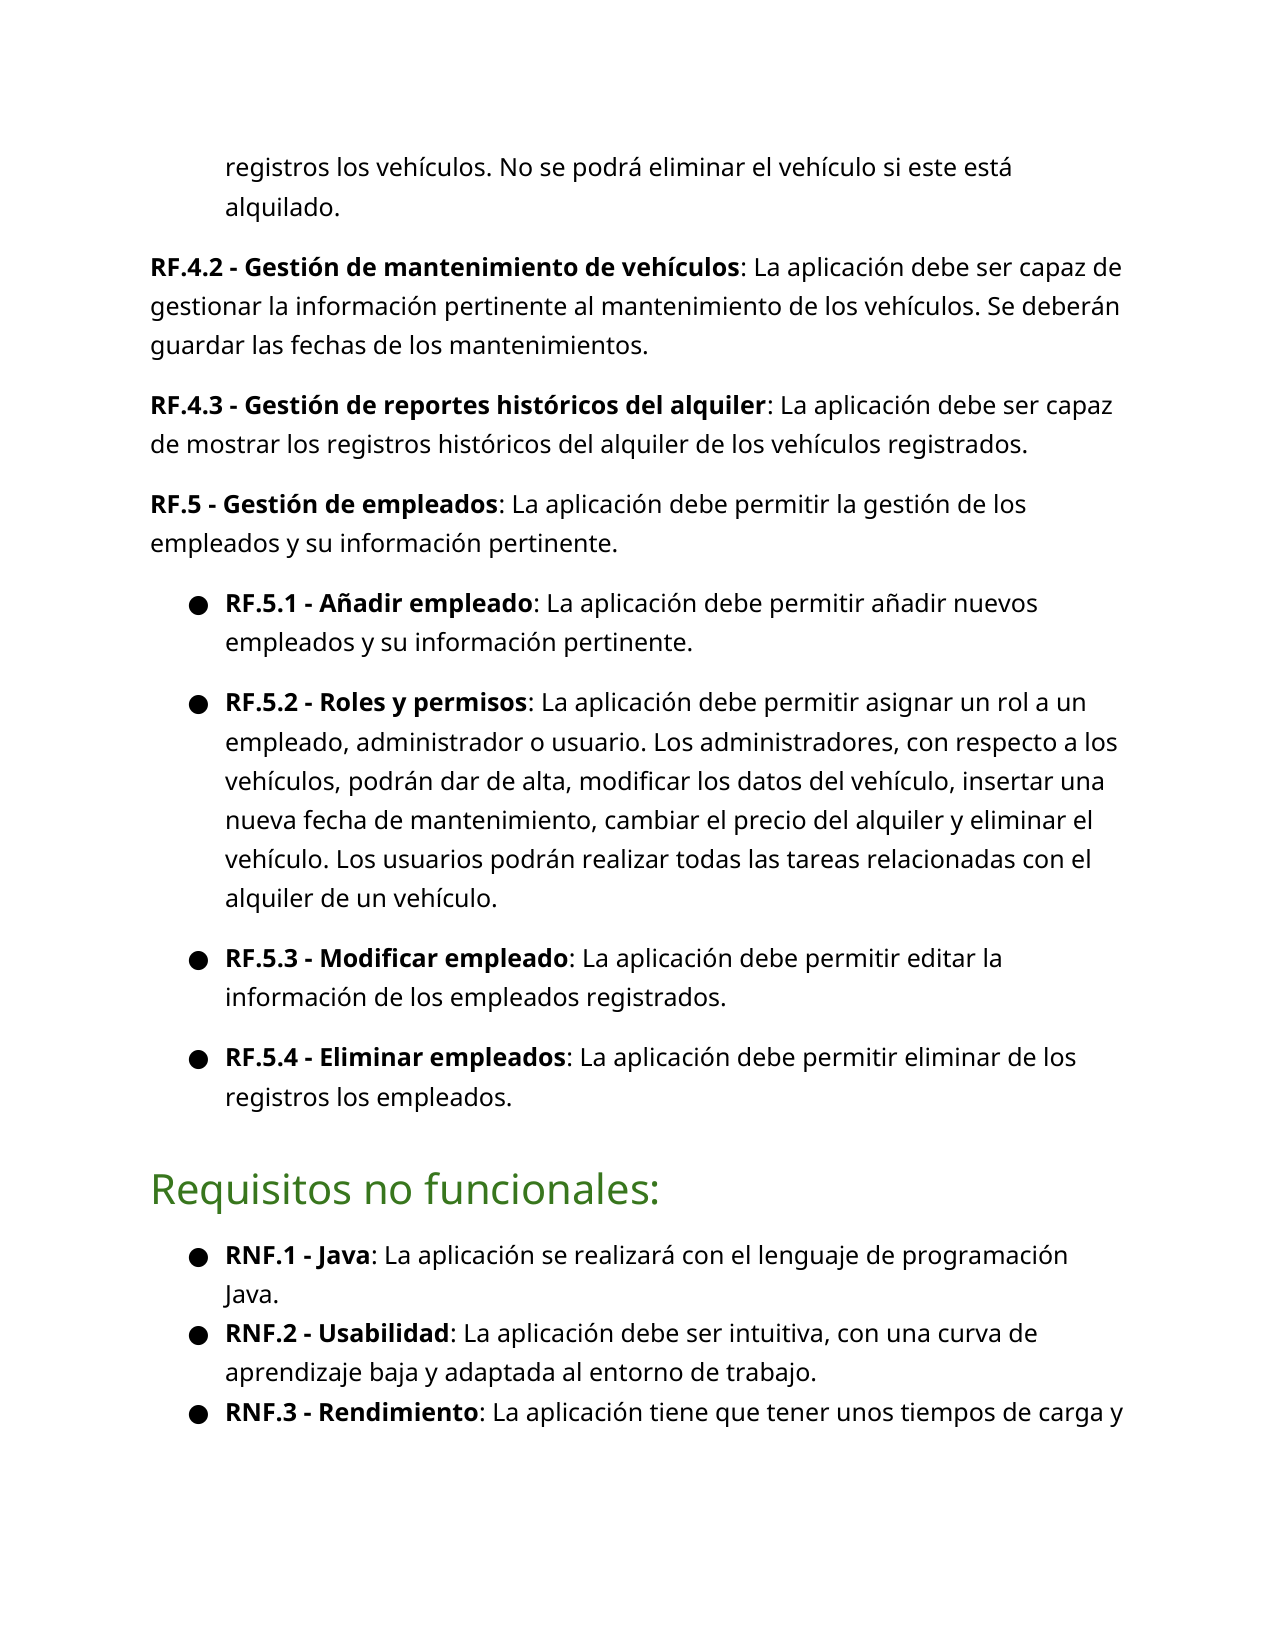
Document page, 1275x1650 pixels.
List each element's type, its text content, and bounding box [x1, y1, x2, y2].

list RNF.1 - Java: La aplicación se realizará con el lenguaje de programación Java. [187, 1238, 1125, 1311]
list RF.5.2 - Roles y permisos: La aplicación debe permitir asignar un rol a un empleado, administrador o usuario. Los administradores, con respecto a los vehículos, podrán dar de alta, modificar los datos del vehículo, insertar una nueva fecha de mantenimiento, cambiar el precio del alquiler y eliminar el vehículo. Los usuarios podrán realizar todas las tareas relacionadas con el alquiler de un vehículo. [187, 685, 1125, 915]
list RF.5.1 - Añadir empleado: La aplicación debe permitir añadir nuevos empleados y su información pertinente. [187, 586, 1125, 659]
subtitle Requisitos no funcionales: [150, 1160, 1125, 1217]
text RF.5 - Gestión de empleados: La aplicación debe permitir la gestión de los empleados y su información pertinente. [150, 487, 1125, 560]
list RNF.3 - Rendimiento: La aplicación tiene que tener unos tiempos de carga y [187, 1394, 1125, 1428]
list RF.5.3 - Modificar empleado: La aplicación debe permitir editar la información de los empleados registrados. [187, 941, 1125, 1014]
list registros los vehículos. No se podrá eliminar el vehículo si este está alquilado. [187, 150, 1125, 223]
text RF.4.3 - Gestión de reportes históricos del alquiler: La aplicación debe ser capaz de mostrar los registros históricos del alquiler de los vehículos registrados. [150, 387, 1125, 461]
text RF.4.2 - Gestión de mantenimiento de vehículos: La aplicación debe ser capaz de gestionar la información pertinente al mantenimiento de los vehículos. Se deberán guardar las fechas de los mantenimientos. [150, 249, 1125, 362]
list RF.5.4 - Eliminar empleados: La aplicación debe permitir eliminar de los registros los empleados. [187, 1040, 1125, 1113]
list RNF.2 - Usabilidad: La aplicación debe ser intuitiva, con una curva de aprendizaje baja y adaptada al entorno de trabajo. [187, 1316, 1125, 1389]
